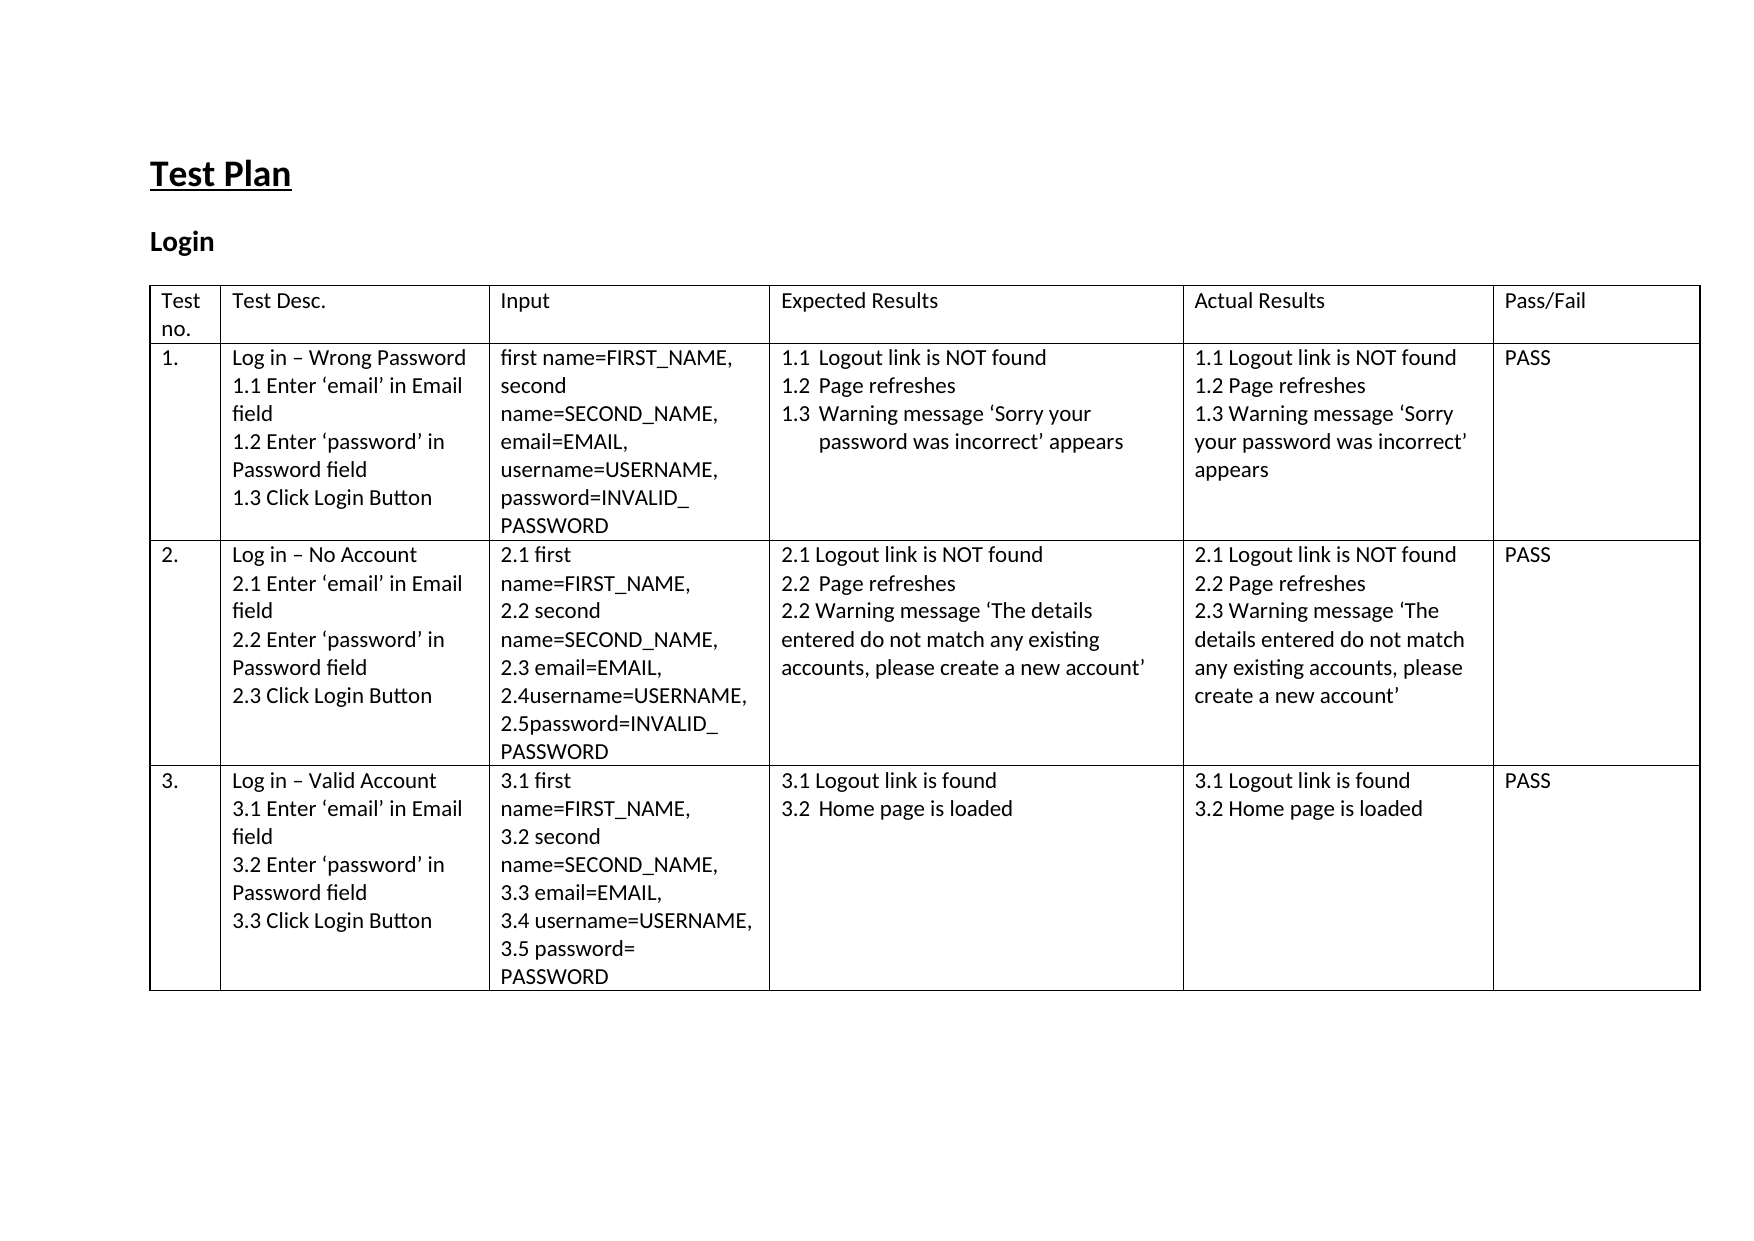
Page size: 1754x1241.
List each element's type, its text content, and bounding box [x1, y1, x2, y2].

table_header Actual Results [1184, 286, 1493, 342]
table_cell 1.1 Logout link is NOT found 1.2 Page refreshes 1.3 Warning message ‘Sorry your password was incorrect’ appears [1184, 344, 1493, 539]
text Test Plan [150, 150, 1604, 196]
table_header Pass/Fail [1494, 286, 1699, 342]
table_cell Logout link is NOT found Page refreshes Warning message ‘Sorry your password was incorrect’ appears [770, 344, 1183, 539]
text Login [150, 223, 1604, 259]
table_cell Log in – No Account 2.1 Enter ‘email’ in Email field 2.2 Enter ‘password’ in Password field 2.3 Click Login Button [221, 541, 489, 765]
table_cell 1. [151, 344, 220, 539]
table_cell PASS [1494, 344, 1699, 539]
table_header Input [490, 286, 769, 342]
table_cell first name=FIRST_NAME, second name=SECOND_NAME, email=EMAIL, username=USERNAME, password=INVALID_ PASSWORD [490, 344, 769, 539]
table_cell 2.1 Logout link is NOT found Page refreshes 2.2 Warning message ‘The details entered do not match any existing accounts, please create a new account’ [770, 541, 1183, 765]
table_cell 2. [151, 541, 220, 765]
table_cell Log in – Wrong Password 1.1 Enter ‘email’ in Email field 1.2 Enter ‘password’ in Password field 1.3 Click Login Button [221, 344, 489, 539]
table_cell 2.1 first name=FIRST_NAME, 2.2 second name=SECOND_NAME, 2.3 email=EMAIL, 2.4username=USERNAME, 2.5password=INVALID_ PASSWORD [490, 541, 769, 765]
table_cell 2.1 Logout link is NOT found 2.2 Page refreshes 2.3 Warning message ‘The details entered do not match any existing accounts, please create a new account’ [1184, 541, 1493, 765]
table_cell PASS [1494, 766, 1699, 990]
table_header Expected Results [770, 286, 1183, 342]
table_cell 3.1 Logout link is found 3.2 Home page is loaded [1184, 766, 1493, 990]
table_cell PASS [1494, 541, 1699, 765]
table_cell 3. [151, 766, 220, 990]
table_cell 3.1 first name=FIRST_NAME, 3.2 second name=SECOND_NAME, 3.3 email=EMAIL, 3.4 username=USERNAME, 3.5 password= PASSWORD [490, 766, 769, 990]
table_header Test Desc. [221, 286, 489, 342]
table_header Test no. [151, 286, 220, 342]
table_cell Log in – Valid Account 3.1 Enter ‘email’ in Email field 3.2 Enter ‘password’ in Password field 3.3 Click Login Button [221, 766, 489, 990]
table_cell 3.1 Logout link is found Home page is loaded [770, 766, 1183, 990]
